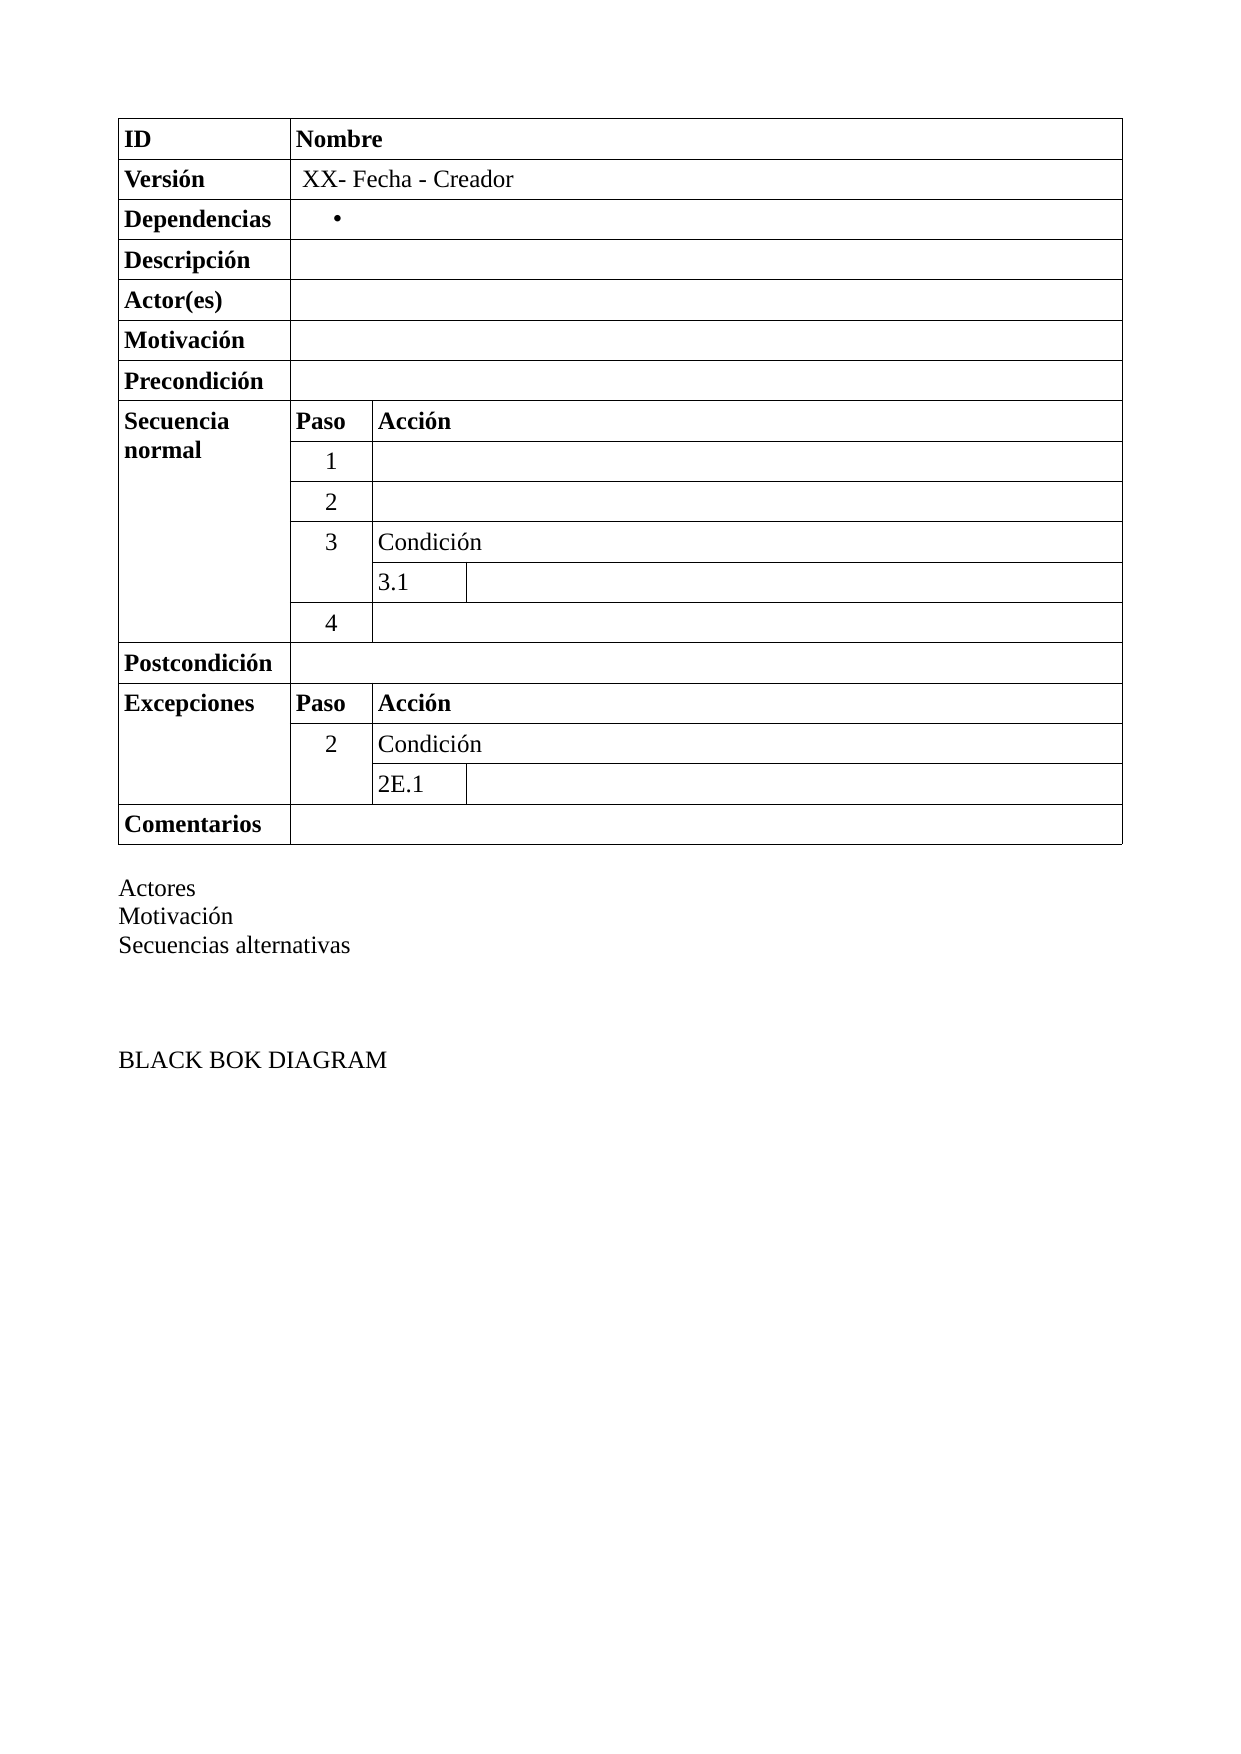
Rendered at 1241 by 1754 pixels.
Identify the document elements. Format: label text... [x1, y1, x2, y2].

text BLACK BOK DIAGRAM [118, 1045, 1122, 1074]
text Motivación [118, 901, 1122, 930]
table_cell [291, 240, 1122, 279]
table_cell Condición [373, 724, 1122, 763]
text Secuencias alternativas [118, 930, 1122, 959]
table_cell Versión [119, 160, 290, 199]
table_cell 3 [291, 522, 372, 602]
table_cell 1 [291, 442, 372, 481]
table_cell [373, 603, 1122, 642]
table_cell 2 [291, 482, 372, 521]
table_cell Excepciones [119, 684, 290, 803]
table_cell Precondición [119, 361, 290, 400]
table_cell Acción [373, 401, 1122, 441]
table_cell Dependencias [119, 200, 290, 239]
table_cell [373, 482, 1122, 521]
table_cell [291, 643, 1122, 682]
table_cell [291, 200, 1122, 239]
table_cell [291, 280, 1122, 320]
table_cell [467, 563, 1122, 602]
table_cell [291, 361, 1122, 400]
table_cell [291, 321, 1122, 360]
table_cell 3.1 [373, 563, 466, 602]
table_cell 2 [291, 724, 372, 803]
table_cell Actor(es) [119, 280, 290, 320]
table_header ID [119, 119, 290, 158]
table_cell Comentarios [119, 805, 290, 844]
table_cell Paso [291, 401, 372, 441]
table_cell Paso [291, 684, 372, 723]
table_cell Descripción [119, 240, 290, 279]
table_cell XX- Fecha - Creador [291, 160, 1122, 199]
table_cell [373, 442, 1122, 481]
table_cell Condición [373, 522, 1122, 562]
table_cell [291, 805, 1122, 844]
table_cell 2E.1 [373, 764, 466, 803]
table_cell Postcondición [119, 643, 290, 682]
table_cell [467, 764, 1122, 803]
table_cell Secuencia normal [119, 401, 290, 642]
table_cell 4 [291, 603, 372, 642]
table_cell Motivación [119, 321, 290, 360]
table_cell Acción [373, 684, 1122, 723]
table_header Nombre [291, 119, 1122, 158]
text Actores [118, 873, 1122, 901]
